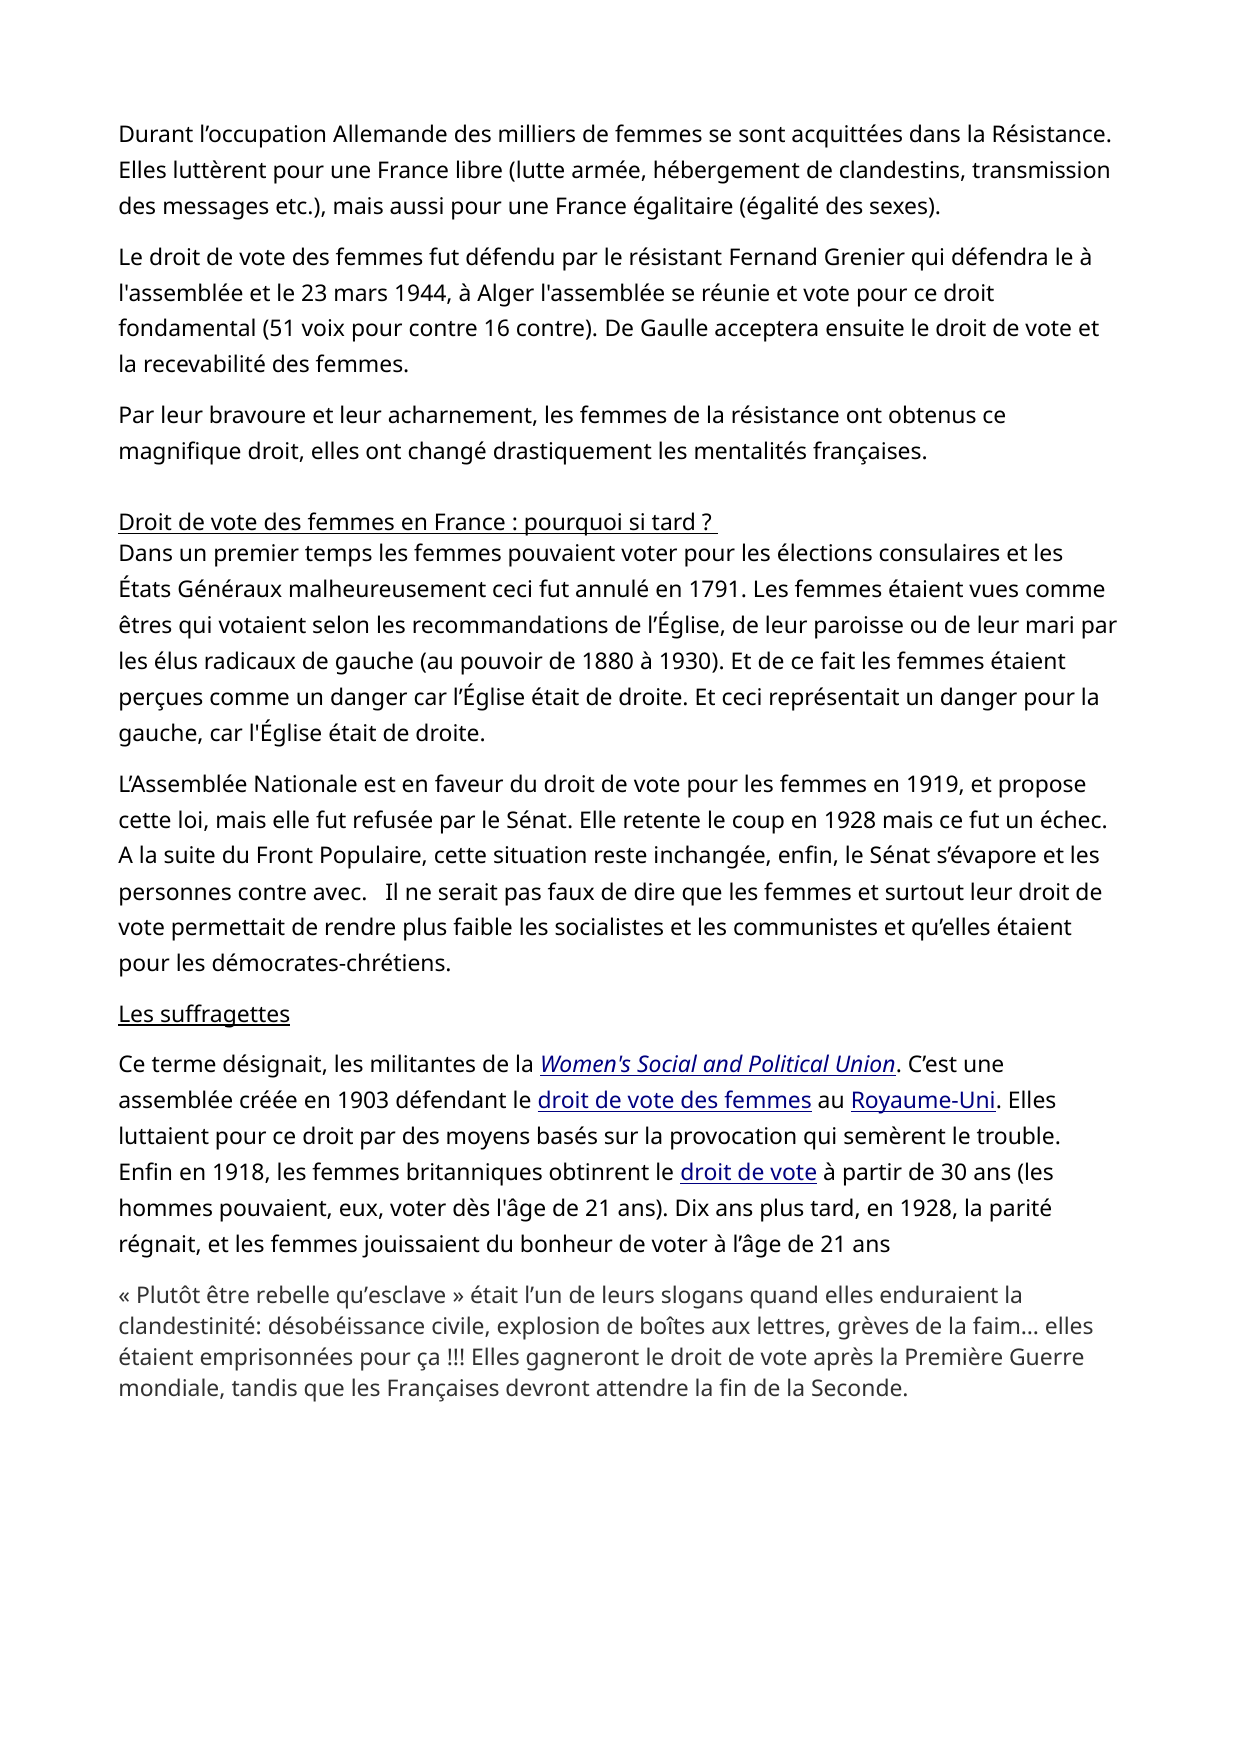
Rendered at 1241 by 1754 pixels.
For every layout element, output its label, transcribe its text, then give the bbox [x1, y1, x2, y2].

text L’Assemblée Nationale est en faveur du droit de vote pour les femmes en 1919, et propose cette loi, mais elle fut refusée par le Sénat. Elle retente le coup en 1928 mais ce fut un échec. A la suite du Front Populaire, cette situation reste inchangée, enfin, le Sénat s’évapore et les personnes contre avec. Il ne serait pas faux de dire que les femmes et surtout leur droit de vote permettait de rendre plus faible les socialistes et les communistes et qu’elles étaient pour les démocrates-chrétiens. [118, 768, 1122, 978]
text Ce terme désignait, les militantes de la Women's Social and Political Union. C’est une assemblée créée en 1903 défendant le droit de vote des femmes au Royaume-Uni. Elles luttaient pour ce droit par des moyens basés sur la provocation qui semèrent le trouble. Enfin en 1918, les femmes britanniques obtinrent le droit de vote à partir de 30 ans (les hommes pouvaient, eux, voter dès l'âge de 21 ans). Dix ans plus tard, en 1928, la parité régnait, et les femmes jouissaient du bonheur de voter à l’âge de 21 ans [118, 1048, 1122, 1259]
text Par leur bravoure et leur acharnement, les femmes de la résistance ont obtenus ce magnifique droit, elles ont changé drastiquement les mentalités françaises. [118, 399, 1122, 466]
text « Plutôt être rebelle qu’esclave » était l’un de leurs slogans quand elles enduraient la clandestinité: désobéissance civile, explosion de boîtes aux lettres, grèves de la faim… elles étaient emprisonnées pour ça !!! Elles gagneront le droit de vote après la Première Guerre mondiale, tandis que les Françaises devront attendre la fin de la Seconde. [118, 1278, 1122, 1403]
text Dans un premier temps les femmes pouvaient voter pour les élections consulaires et les États Généraux malheureusement ceci fut annulé en 1791. Les femmes étaient vues comme êtres qui votaient selon les recommandations de l’Église, de leur paroisse ou de leur mari par les élus radicaux de gauche (au pouvoir de 1880 à 1930). Et de ce fait les femmes étaient perçues comme un danger car l’Église était de droite. Et ceci représentait un danger pour la gauche, car l'Église était de droite. [118, 537, 1122, 748]
text Le droit de vote des femmes fut défendu par le résistant Fernand Grenier qui défendra le à l'assemblée et le 23 mars 1944, à Alger l'assemblée se réunie et vote pour ce droit fondamental (51 voix pour contre 16 contre). De Gaulle acceptera ensuite le droit de vote et la recevabilité des femmes. [118, 241, 1122, 379]
text Les suffragettes [118, 998, 1122, 1029]
text Durant l’occupation Allemande des milliers de femmes se sont acquittées dans la Résistance. Elles luttèrent pour une France libre (lutte armée, hébergement de clandestins, transmission des messages etc.), mais aussi pour une France égalitaire (égalité des sexes). [118, 118, 1122, 221]
subtitle Droit de vote des femmes en France : pourquoi si tard ? [118, 506, 1122, 537]
